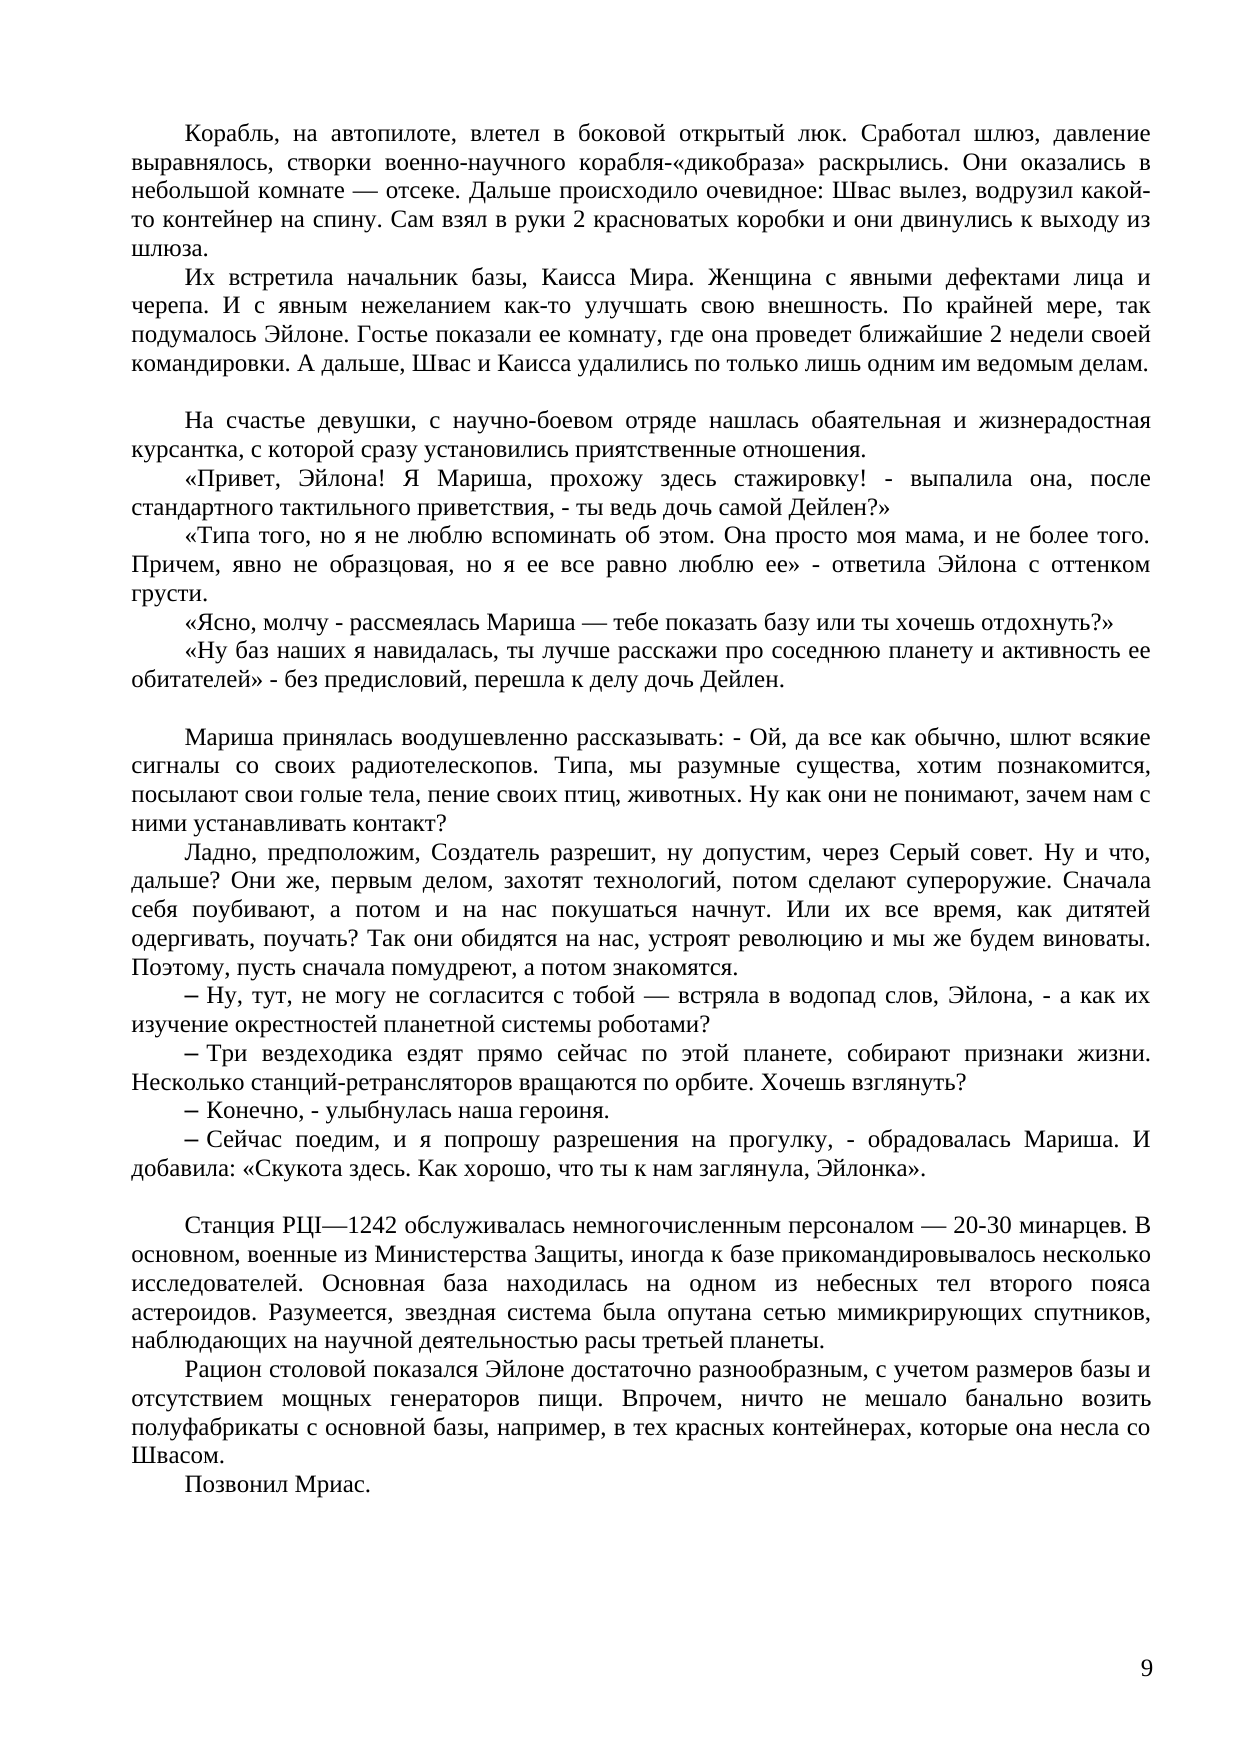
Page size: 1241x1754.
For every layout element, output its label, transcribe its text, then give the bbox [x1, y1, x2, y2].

text «Типа того, но я не люблю вспоминать об этом. Она просто моя мама, и не более того. Причем, явно не образцовая, но я ее все равно люблю ее» - ответила Эйлона с оттенком грусти. [131, 521, 1152, 607]
list Сейчас поедим, и я попрошу разрешения на прогулку, - обрадовалась Мариша. И добавила: «Cкукота здесь. Как хорошо, что ты к нам заглянула, Эйлонка». [131, 1124, 1152, 1182]
text Рацион столовой показался Эйлоне достаточно разнообразным, с учетом размеров базы и отсутствием мощных генераторов пищи. Впрочем, ничто не мешало банально возить полуфабрикаты с основной базы, например, в тех красных контейнерах, которые она несла со Швасом. [131, 1354, 1152, 1469]
text На счастье девушки, с научно-боевом отряде нашлась обаятельная и жизнерадостная курсантка, с которой сразу установились приятственные отношения. [131, 406, 1152, 463]
list Три вездеходика ездят прямо сейчас по этой планете, собирают признаки жизни. Несколько станций-ретрансляторов вращаются по орбите. Хочешь взглянуть? [131, 1038, 1152, 1096]
text Мариша принялась воодушевленно рассказывать: - Ой, да все как обычно, шлют всякие сигналы со своих радиотелескопов. Типа, мы разумные существа, хотим познакомится, посылают свои голые тела, пение своих птиц, животных. Ну как они не понимают, зачем нам с ними устанавливать контакт? [131, 722, 1152, 837]
text Их встретила начальник базы, Каисса Мира. Женщина с явными дефектами лица и черепа. И с явным нежеланием как-то улучшать свою внешность. По крайней мере, так подумалось Эйлоне. Гостье показали ее комнату, где она проведет ближайшие 2 недели своей командировки. А дальше, Швас и Каисса удалились по только лишь одним им ведомым делам. [131, 262, 1152, 377]
text Корабль, на автопилоте, влетел в боковой открытый люк. Сработал шлюз, давление выравнялось, створки военно-научного корабля-«дикобраза» раскрылись. Они оказались в небольшой комнате — отсеке. Дальше происходило очевидное: Швас вылез, водрузил какой-то контейнер на спину. Сам взял в руки 2 красноватых коробки и они двинулись к выходу из шлюза. [131, 118, 1152, 262]
text Ладно, предположим, Создатель разрешит, ну допустим, через Серый совет. Ну и что, дальше? Они же, первым делом, захотят технологий, потом сделают супероружие. Сначала себя поубивают, а потом и на нас покушаться начнут. Или их все время, как дитятей одергивать, поучать? Так они обидятся на нас, устроят революцию и мы же будем виноваты. Поэтому, пусть сначала помудреют, а потом знакомятся. [131, 837, 1152, 981]
text «Привет, Эйлона! Я Мариша, прохожу здесь стажировку! - выпалила она, после стандартного тактильного приветствия, - ты ведь дочь самой Дейлен?» [131, 463, 1152, 521]
list Ну, тут, не могу не согласится с тобой — встряла в водопад слов, Эйлона, - а как их изучение окрестностей планетной системы роботами? [131, 981, 1152, 1038]
text «Ну баз наших я навидалась, ты лучше расскажи про соседнюю планету и активность ее обитателей» - без предисловий, перешла к делу дочь Дейлен. [131, 636, 1152, 693]
text Станция РЦI—1242 обслуживалась немногочисленным персоналом — 20-30 минарцев. В основном, военные из Министерства Защиты, иногда к базе прикомандировывалось несколько исследователей. Основная база находилась на одном из небесных тел второго пояса астероидов. Разумеется, звездная система была опутана сетью мимикрирующих спутников, наблюдающих на научной деятельностью расы третьей планеты. [131, 1211, 1152, 1354]
list Конечно, - улыбнулась наша героиня. [131, 1096, 1152, 1124]
text Позвонил Мриас. [131, 1469, 1152, 1498]
text «Ясно, молчу - рассмеялась Мариша — тебе показать базу или ты хочешь отдохнуть?» [131, 607, 1152, 636]
